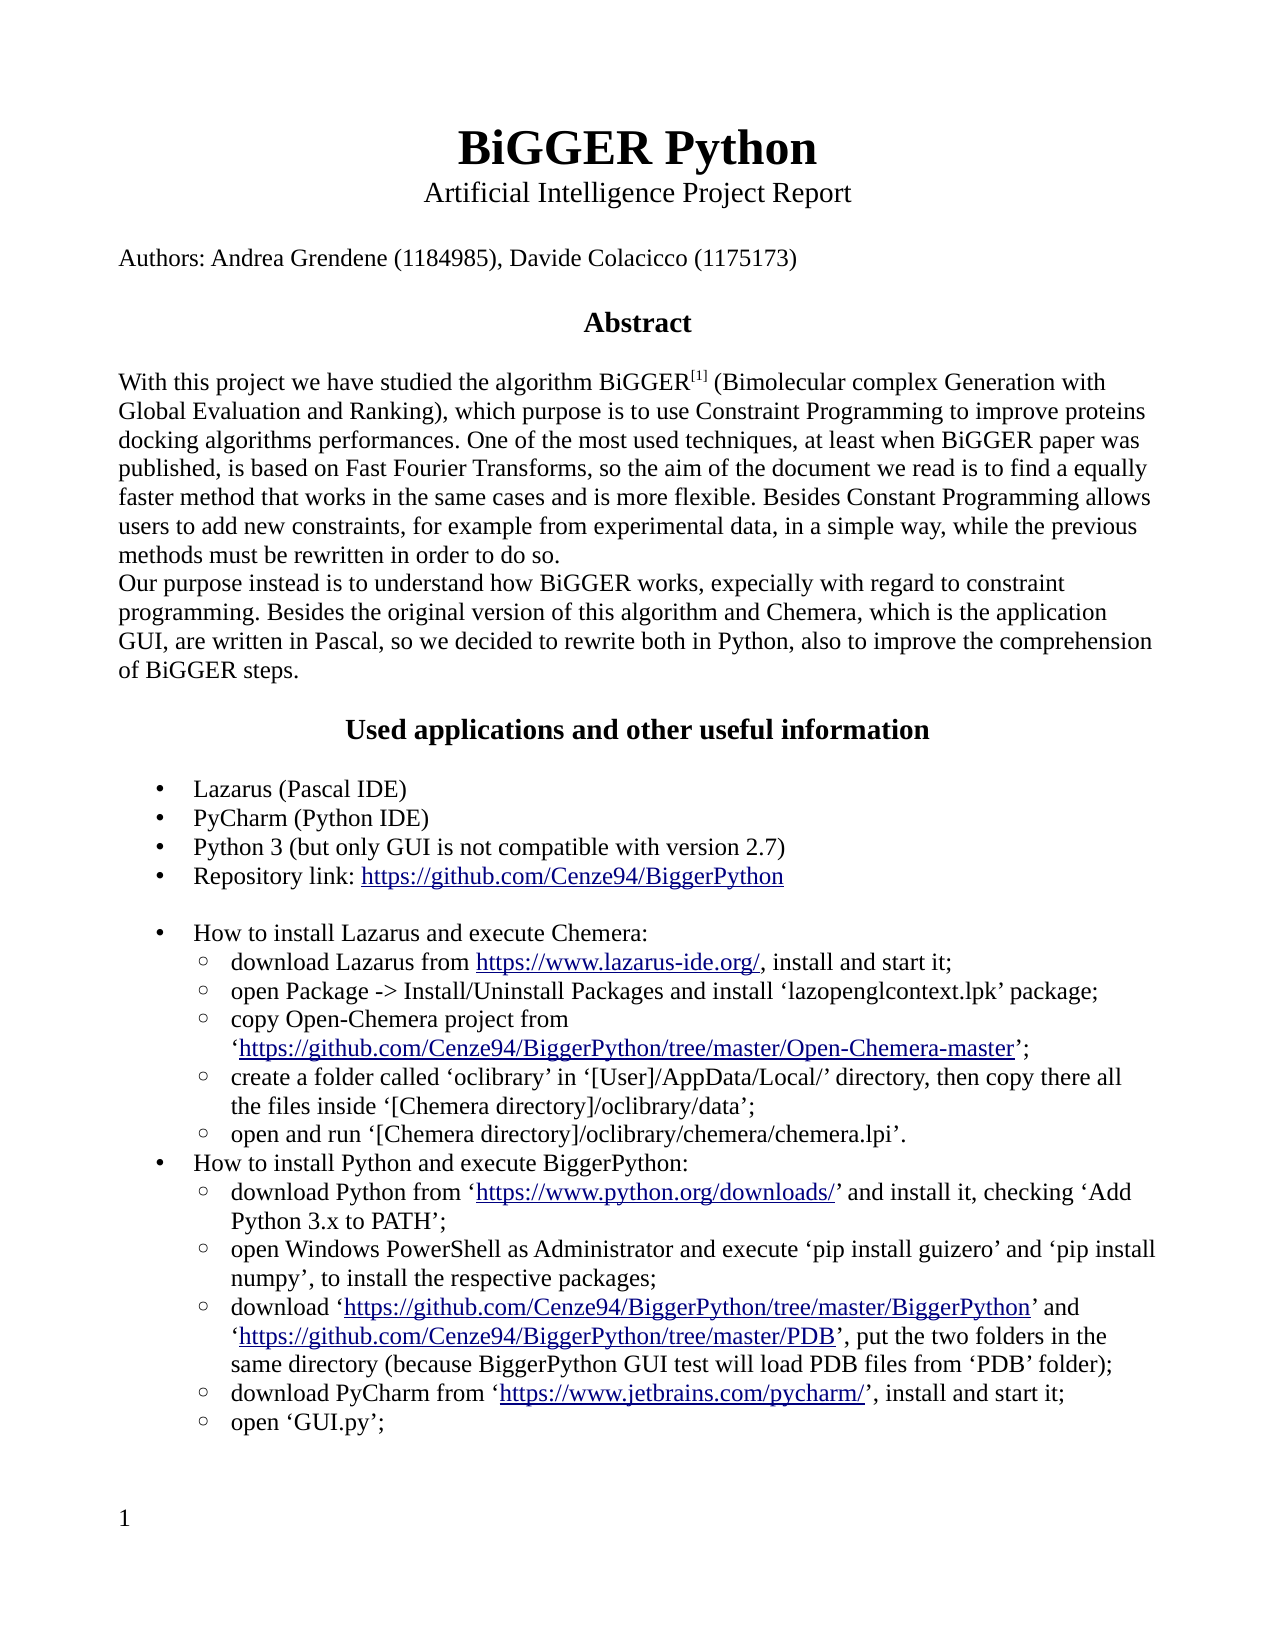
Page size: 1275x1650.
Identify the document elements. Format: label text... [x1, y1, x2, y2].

text Abstract [118, 305, 1157, 338]
text Used applications and other useful information [118, 712, 1157, 746]
list download PyCharm from ‘https://www.jetbrains.com/pycharm/’, install and start it; [193, 1378, 1157, 1407]
list Repository link: https://github.com/Cenze94/BiggerPython [156, 861, 1157, 889]
list open and run ‘[Chemera directory]/oclibrary/chemera/chemera.lpi’. [193, 1119, 1157, 1148]
list Lazarus (Pascal IDE) [156, 774, 1157, 803]
list Python 3 (but only GUI is not compatible with version 2.7) [156, 832, 1157, 861]
list download ‘https://github.com/Cenze94/BiggerPython/tree/master/BiggerPython’ and ‘https://github.com/Cenze94/BiggerPython/tree/master/PDB’, put the two folders in the same directory (because BiggerPython GUI test will load PDB files from ‘PDB’ folder); [193, 1292, 1157, 1378]
list open Package -> Install/Uninstall Packages and install ‘lazopenglcontext.lpk’ package; [193, 976, 1157, 1004]
list download Python from ‘https://www.python.org/downloads/’ and install it, checking ‘Add Python 3.x to PATH’; [193, 1177, 1157, 1234]
text Our purpose instead is to understand how BiGGER works, expecially with regard to constraint programming. Besides the original version of this algorithm and Chemera, which is the application GUI, are written in Pascal, so we decided to rewrite both in Python, also to improve the comprehension of BiGGER steps. [118, 568, 1157, 683]
list download Lazarus from https://www.lazarus-ide.org/, install and start it; [193, 947, 1157, 976]
list open Windows PowerShell as Administrator and execute ‘pip install guizero’ and ‘pip install numpy’, to install the respective packages; [193, 1234, 1157, 1292]
list PyCharm (Python IDE) [156, 803, 1157, 832]
list open ‘GUI.py’; [193, 1407, 1157, 1436]
text BiGGER Python [118, 118, 1157, 176]
list How to install Python and execute BiggerPython: [156, 1148, 1157, 1177]
list How to install Lazarus and execute Chemera: [156, 918, 1157, 947]
list create a folder called ‘oclibrary’ in ‘[User]/AppData/Local/’ directory, then copy there all the files inside ‘[Chemera directory]/oclibrary/data’; [193, 1062, 1157, 1119]
list copy Open-Chemera project from ‘https://github.com/Cenze94/BiggerPython/tree/master/Open-Chemera-master’; [193, 1004, 1157, 1062]
text With this project we have studied the algorithm BiGGER[1] (Bimolecular complex Generation with Global Evaluation and Ranking), which purpose is to use Constraint Programming to improve proteins docking algorithms performances. One of the most used techniques, at least when BiGGER paper was published, is based on Fast Fourier Transforms, so the aim of the document we read is to find a equally faster method that works in the same cases and is more flexible. Besides Constant Programming allows users to add new constraints, for example from experimental data, in a simple way, while the previous methods must be rewritten in order to do so. [118, 367, 1157, 568]
text Artificial Intelligence Project Report [118, 176, 1157, 209]
text Authors: Andrea Grendene (1184985), Davide Colacicco (1175173) [118, 243, 1157, 271]
